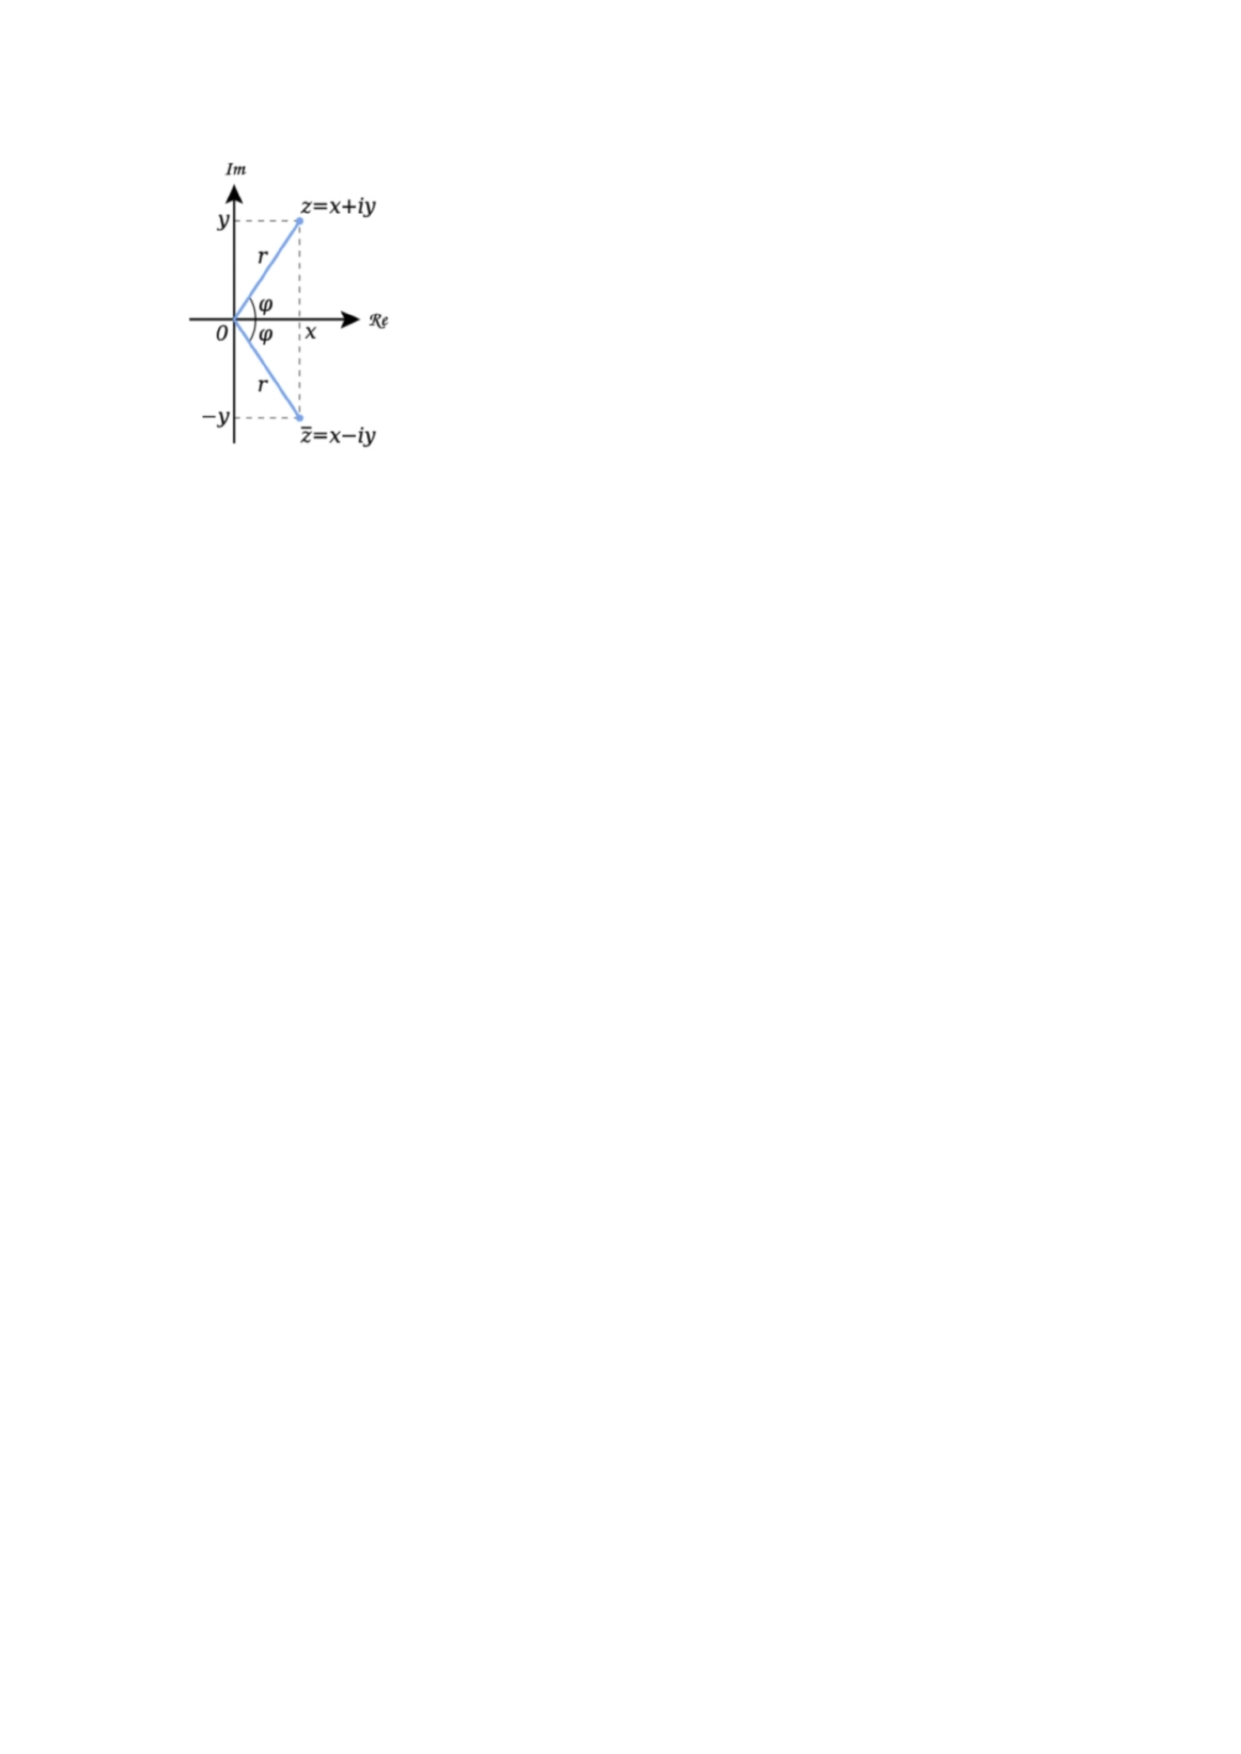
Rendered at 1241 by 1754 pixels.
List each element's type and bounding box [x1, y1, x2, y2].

picture [127, 130, 448, 467]
